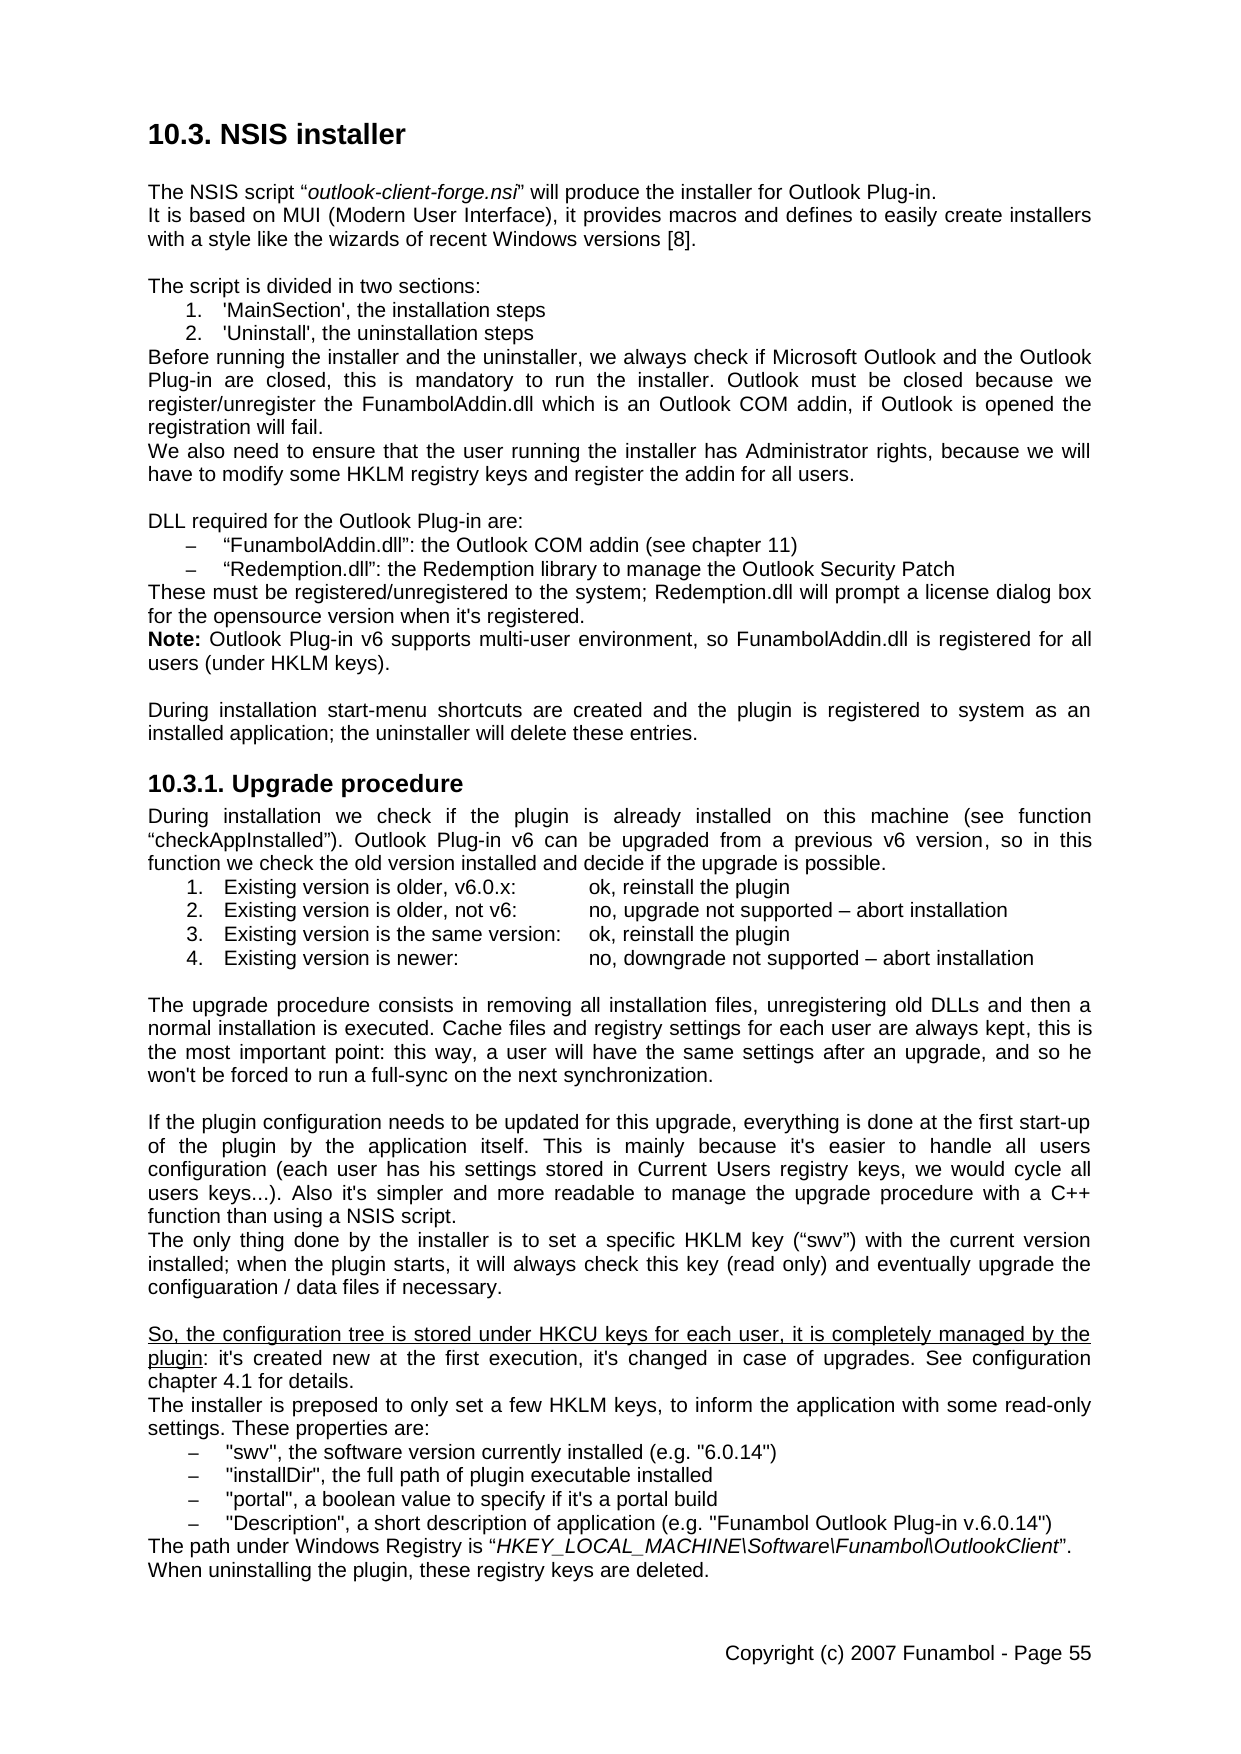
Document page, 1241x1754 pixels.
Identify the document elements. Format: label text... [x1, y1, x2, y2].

list “Redemption.dll”: the Redemption library to manage the Outlook Security Patch [186, 557, 1093, 581]
list Existing version is older, v6.0.x: ok, reinstall the plugin [186, 875, 1093, 899]
list 'Uninstall', the uninstallation steps [185, 322, 1093, 345]
subtitle NSIS installer [148, 118, 1093, 151]
text During installation start-menu shortcuts are created and the plugin is registered to system as an installed application; the uninstaller will delete these entries. [148, 698, 1093, 745]
text Before running the installer and the uninstaller, we always check if Microsoft Outlook and the Outlook Plug-in are closed, this is mandatory to run the installer. Outlook must be closed because we register/unregister the FunambolAddin.dll which is an Outlook COM addin, if Outlook is opened the registration will fail. [148, 345, 1093, 439]
list "Description", a short description of application (e.g. "Funambol Outlook Plug-in v.6.0.14") [188, 1511, 1093, 1534]
text So, the configuration tree is stored under HKCU keys for each user, it is completely managed by the plugin: it's created new at the first execution, it's changed in case of upgrades. See configuration chapter 4.1 for details. [148, 1323, 1093, 1393]
text We also need to ensure that the user running the installer has Administrator rights, because we will have to modify some HKLM registry keys and register the addin for all users. [148, 439, 1093, 486]
list 'MainSection', the installation steps [185, 298, 1093, 322]
text The installer is preposed to only set a few HKLM keys, to inform the application with some read-only settings. These properties are: [148, 1393, 1093, 1440]
text The NSIS script “outlook-client-forge.nsi” will produce the installer for Outlook Plug-in. [148, 180, 1093, 204]
subtitle Upgrade procedure [148, 770, 1093, 798]
text It is based on MUI (Modern User Interface), it provides macros and defines to easily create installers with a style like the wizards of recent Windows versions [8]. [148, 204, 1093, 251]
text When uninstalling the plugin, these registry keys are deleted. [148, 1558, 1093, 1582]
list Existing version is the same version: ok, reinstall the plugin [186, 922, 1093, 946]
list Existing version is older, not v6: no, upgrade not supported – abort installation [186, 899, 1093, 922]
list “FunambolAddin.dll”: the Outlook COM addin (see chapter 11) [186, 533, 1093, 557]
text Note: Outlook Plug-in v6 supports multi-user environment, so FunambolAddin.dll is registered for all users (under HKLM keys). [148, 628, 1093, 675]
text The upgrade procedure consists in removing all installation files, unregistering old DLLs and then a normal installation is executed. Cache files and registry settings for each user are always kept, this is the most important point: this way, a user will have the same settings after an upgrade, and so he won't be forced to run a full-sync on the next synchronization. [148, 993, 1093, 1087]
text These must be registered/unregistered to the system; Redemption.dll will prompt a license dialog box for the opensource version when it's registered. [148, 581, 1093, 628]
list Existing version is newer: no, downgrade not supported – abort installation [186, 946, 1093, 969]
list "swv", the software version currently installed (e.g. "6.0.14") [188, 1440, 1093, 1464]
list "portal", a boolean value to specify if it's a portal build [188, 1487, 1093, 1511]
text The path under Windows Registry is “HKEY_LOCAL_MACHINE\Software\Funambol\OutlookClient”. [148, 1534, 1093, 1558]
text During installation we check if the plugin is already installed on this machine (see function “checkAppInstalled”). Outlook Plug-in v6 can be upgraded from a previous v6 version, so in this function we check the old version installed and decide if the upgrade is possible. [148, 805, 1093, 875]
list "installDir", the full path of plugin executable installed [188, 1464, 1093, 1487]
text The script is divided in two sections: [148, 274, 1093, 298]
text The only thing done by the installer is to set a specific HKLM key (“swv”) with the current version installed; when the plugin starts, it will always check this key (read only) and eventually upgrade the configuaration / data files if necessary. [148, 1228, 1093, 1299]
text If the plugin configuration needs to be updated for this upgrade, everything is done at the first start-up of the plugin by the application itself. This is mainly because it's easier to handle all users configuration (each user has his settings stored in Current Users registry keys, we would cycle all users keys...). Also it's simpler and more readable to manage the upgrade procedure with a C++ function than using a NSIS script. [148, 1111, 1093, 1228]
text DLL required for the Outlook Plug-in are: [148, 510, 1093, 533]
